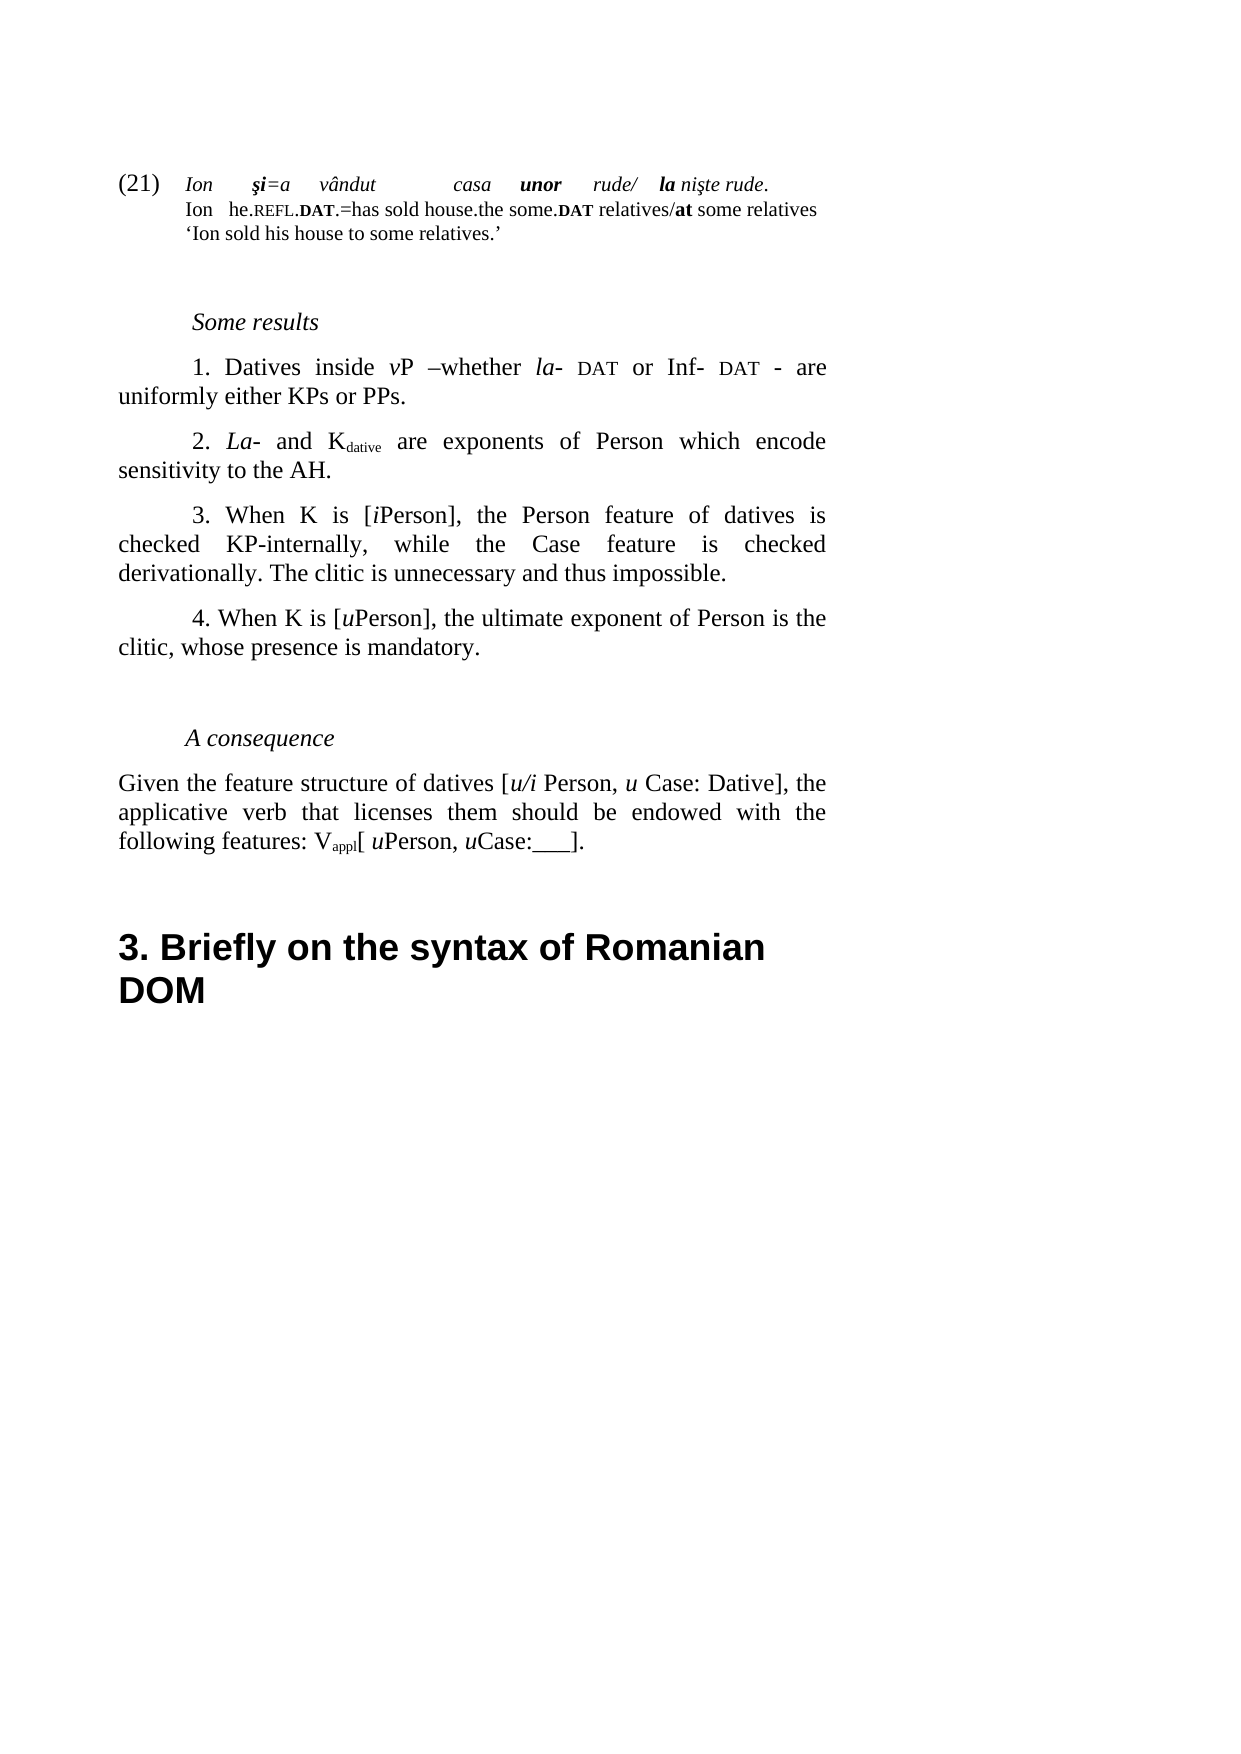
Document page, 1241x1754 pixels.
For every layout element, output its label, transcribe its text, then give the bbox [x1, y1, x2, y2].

text 2. La- and Kdative are exponents of Person which encode sensitivity to the AH. [118, 426, 827, 484]
list 3. Briefly on the syntax of Romanian DOM [118, 925, 827, 1011]
text 3. When K is [iPerson], the Person feature of datives is checked KP-internally, while the Case feature is checked derivationally. The clitic is unnecessary and thus impossible. [118, 501, 827, 587]
text ‘Ion sold his house to some relatives.’ [118, 221, 827, 245]
text Some results [118, 307, 827, 336]
text 4. When K is [uPerson], the ultimate exponent of Person is the clitic, whose presence is mandatory. [118, 603, 827, 661]
text (21) Ion şi=a vândut casa unor rude/ la nişte rude. [118, 168, 827, 197]
text Given the feature structure of datives [u/i Person, u Case: Dative], the applicative verb that licenses them should be endowed with the following features: Vappl[ uPerson, uCase:___]. [118, 768, 827, 855]
text 1. Datives inside vP –whether la- dat or Inf- dat - are uniformly either KPs or PPs. [118, 352, 827, 410]
text Ion he.refl.dat.=has sold house.the some.dat relatives/at some relatives [118, 197, 827, 221]
text A consequence [118, 723, 827, 752]
